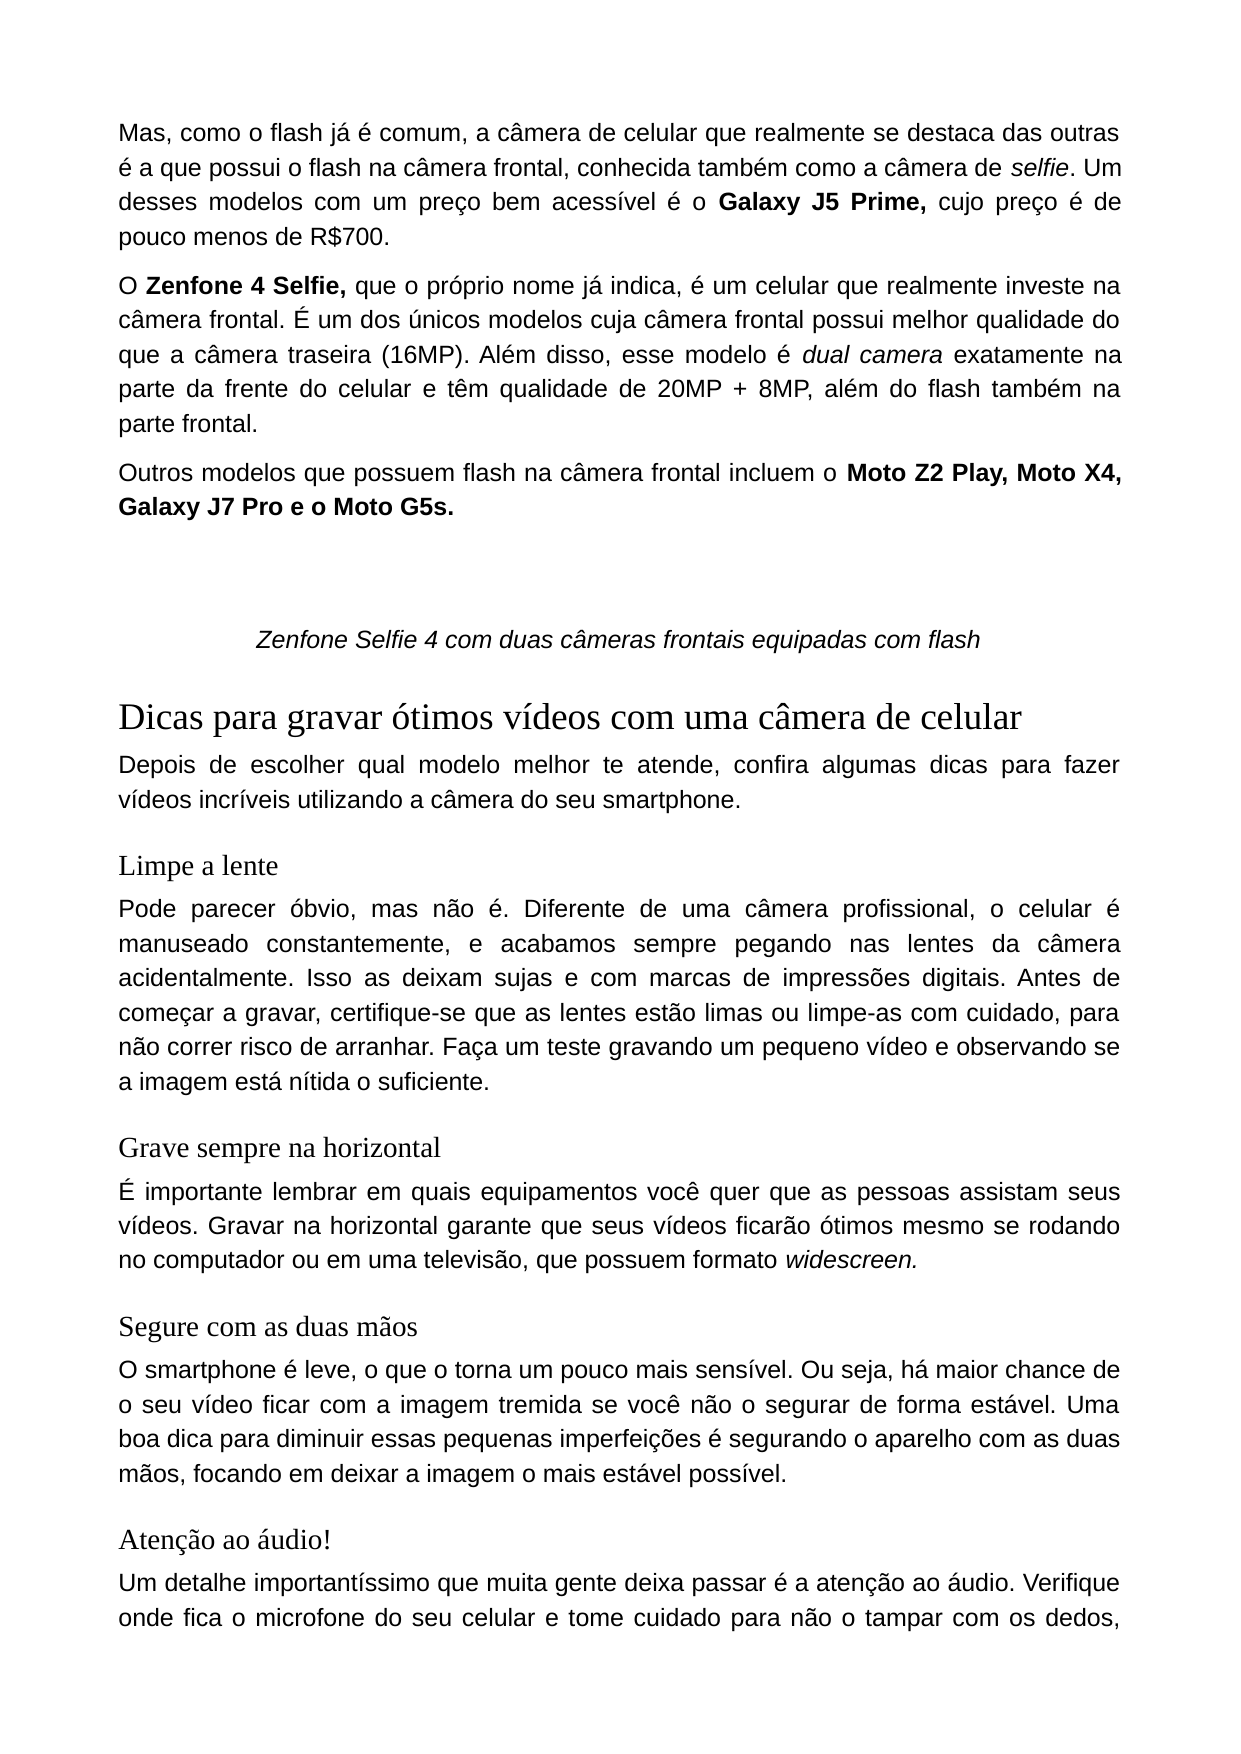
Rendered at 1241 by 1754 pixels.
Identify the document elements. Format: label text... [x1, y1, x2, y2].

text É importante lembrar em quais equipamentos você quer que as pessoas assistam seus vídeos. Gravar na horizontal garante que seus vídeos ficarão ótimos mesmo se rodando no computador ou em uma televisão, que possuem formato widescreen. [118, 1176, 1122, 1274]
subtitle Limpe a lente [118, 848, 1122, 882]
text Depois de escolher qual modelo melhor te atende, confira algumas dicas para fazer vídeos incríveis utilizando a câmera do seu smartphone. [118, 750, 1122, 813]
text Zenfone Selfie 4 com duas câmeras frontais equipadas com flash [118, 625, 1122, 653]
text Um detalhe importantíssimo que muita gente deixa passar é a atenção ao áudio. Verifique onde fica o microfone do seu celular e tome cuidado para não o tampar com os dedos, [118, 1568, 1122, 1631]
subtitle Atenção ao áudio! [118, 1522, 1122, 1556]
subtitle Segure com as duas mãos [118, 1309, 1122, 1343]
text Outros modelos que possuem flash na câmera frontal incluem o Moto Z2 Play, Moto X4, Galaxy J7 Pro e o Moto G5s. [118, 458, 1122, 521]
subtitle Grave sempre na horizontal [118, 1130, 1122, 1164]
text O Zenfone 4 Selfie, que o próprio nome já indica, é um celular que realmente investe na câmera frontal. É um dos únicos modelos cuja câmera frontal possui melhor qualidade do que a câmera traseira (16MP). Além disso, esse modelo é dual camera exatamente na parte da frente do celular e têm qualidade de 20MP + 8MP, além do flash também na parte frontal. [118, 271, 1122, 437]
subtitle Dicas para gravar ótimos vídeos com uma câmera de celular [118, 694, 1122, 738]
text Mas, como o flash já é comum, a câmera de celular que realmente se destaca das outras é a que possui o flash na câmera frontal, conhecida também como a câmera de selfie. Um desses modelos com um preço bem acessível é o Galaxy J5 Prime, cujo preço é de pouco menos de R$700. [118, 118, 1122, 250]
text Pode parecer óbvio, mas não é. Diferente de uma câmera profissional, o celular é manuseado constantemente, e acabamos sempre pegando nas lentes da câmera acidentalmente. Isso as deixam sujas e com marcas de impressões digitais. Antes de começar a gravar, certifique-se que as lentes estão limas ou limpe-as com cuidado, para não correr risco de arranhar. Faça um teste gravando um pequeno vídeo e observando se a imagem está nítida o suficiente. [118, 894, 1122, 1096]
text O smartphone é leve, o que o torna um pouco mais sensível. Ou seja, há maior chance de o seu vídeo ficar com a imagem tremida se você não o segurar de forma estável. Uma boa dica para diminuir essas pequenas imperfeições é segurando o aparelho com as duas mãos, focando em deixar a imagem o mais estável possível. [118, 1355, 1122, 1487]
